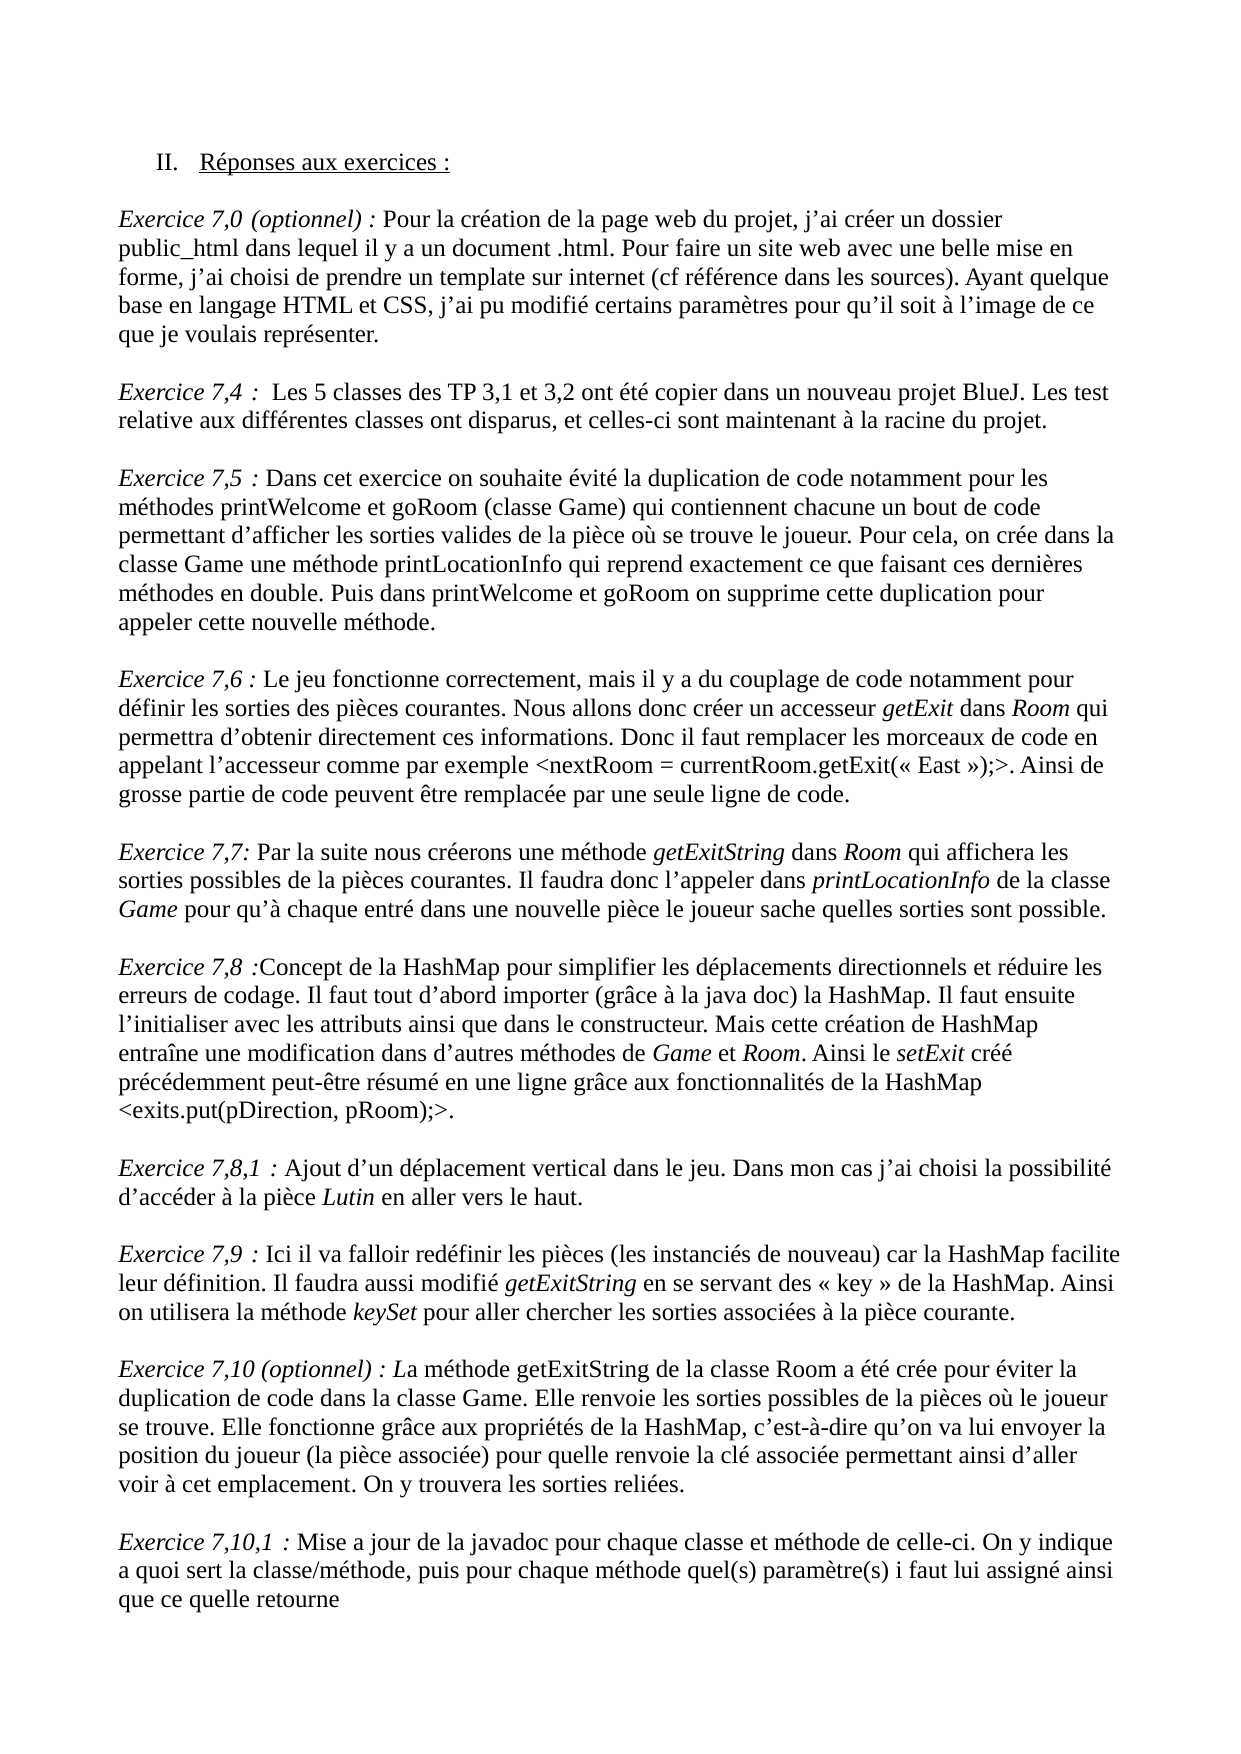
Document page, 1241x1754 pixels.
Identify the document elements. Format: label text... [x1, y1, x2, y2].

text Exercice 7,5 : Dans cet exercice on souhaite évité la duplication de code notamment pour les méthodes printWelcome et goRoom (classe Game) qui contiennent chacune un bout de code permettant d’afficher les sorties valides de la pièce où se trouve le joueur. Pour cela, on crée dans la classe Game une méthode printLocationInfo qui reprend exactement ce que faisant ces dernières méthodes en double. Puis dans printWelcome et goRoom on supprime cette duplication pour appeler cette nouvelle méthode. [118, 463, 1122, 636]
text Exercice 7,9 : Ici il va falloir redéfinir les pièces (les instanciés de nouveau) car la HashMap facilite leur définition. Il faudra aussi modifié getExitString en se servant des « key » de la HashMap. Ainsi on utilisera la méthode keySet pour aller chercher les sorties associées à la pièce courante. [118, 1239, 1122, 1326]
text Exercice 7,7: Par la suite nous créerons une méthode getExitString dans Room qui affichera les sorties possibles de la pièces courantes. Il faudra donc l’appeler dans printLocationInfo de la classe Game pour qu’à chaque entré dans une nouvelle pièce le joueur sache quelles sorties sont possible. [118, 837, 1122, 923]
text Exercice 7,0 (optionnel) : Pour la création de la page web du projet, j’ai créer un dossier public_html dans lequel il y a un document .html. Pour faire un site web avec une belle mise en forme, j’ai choisi de prendre un template sur internet (cf référence dans les sources). Ayant quelque base en langage HTML et CSS, j’ai pu modifié certains paramètres pour qu’il soit à l’image de ce que je voulais représenter. [118, 204, 1122, 348]
text Exercice 7,8 :Concept de la HashMap pour simplifier les déplacements directionnels et réduire les erreurs de codage. Il faut tout d’abord importer (grâce à la java doc) la HashMap. Il faut ensuite l’initialiser avec les attributs ainsi que dans le constructeur. Mais cette création de HashMap entraîne une modification dans d’autres méthodes de Game et Room. Ainsi le setExit créé précédemment peut-être résumé en une ligne grâce aux fonctionnalités de la HashMap <exits.put(pDirection, pRoom);>. [118, 952, 1122, 1124]
text Exercice 7,4 : Les 5 classes des TP 3,1 et 3,2 ont été copier dans un nouveau projet BlueJ. Les test relative aux différentes classes ont disparus, et celles-ci sont maintenant à la racine du projet. [118, 377, 1122, 434]
text Exercice 7,10 (optionnel) : La méthode getExitString de la classe Room a été crée pour éviter la duplication de code dans la classe Game. Elle renvoie les sorties possibles de la pièces où le joueur se trouve. Elle fonctionne grâce aux propriétés de la HashMap, c’est-à-dire qu’on va lui envoyer la position du joueur (la pièce associée) pour quelle renvoie la clé associée permettant ainsi d’aller voir à cet emplacement. On y trouvera les sorties reliées. [118, 1354, 1122, 1498]
text Exercice 7,10,1 : Mise a jour de la javadoc pour chaque classe et méthode de celle-ci. On y indique a quoi sert la classe/méthode, puis pour chaque méthode quel(s) paramètre(s) i faut lui assigné ainsi que ce quelle retourne [118, 1527, 1122, 1613]
list Réponses aux exercices : [156, 147, 1122, 176]
text Exercice 7,6 : Le jeu fonctionne correctement, mais il y a du couplage de code notamment pour définir les sorties des pièces courantes. Nous allons donc créer un accesseur getExit dans Room qui permettra d’obtenir directement ces informations. Donc il faut remplacer les morceaux de code en appelant l’accesseur comme par exemple <nextRoom = currentRoom.getExit(« East »);>. Ainsi de grosse partie de code peuvent être remplacée par une seule ligne de code. [118, 664, 1122, 808]
text Exercice 7,8,1 : Ajout d’un déplacement vertical dans le jeu. Dans mon cas j’ai choisi la possibilité d’accéder à la pièce Lutin en aller vers le haut. [118, 1153, 1122, 1211]
